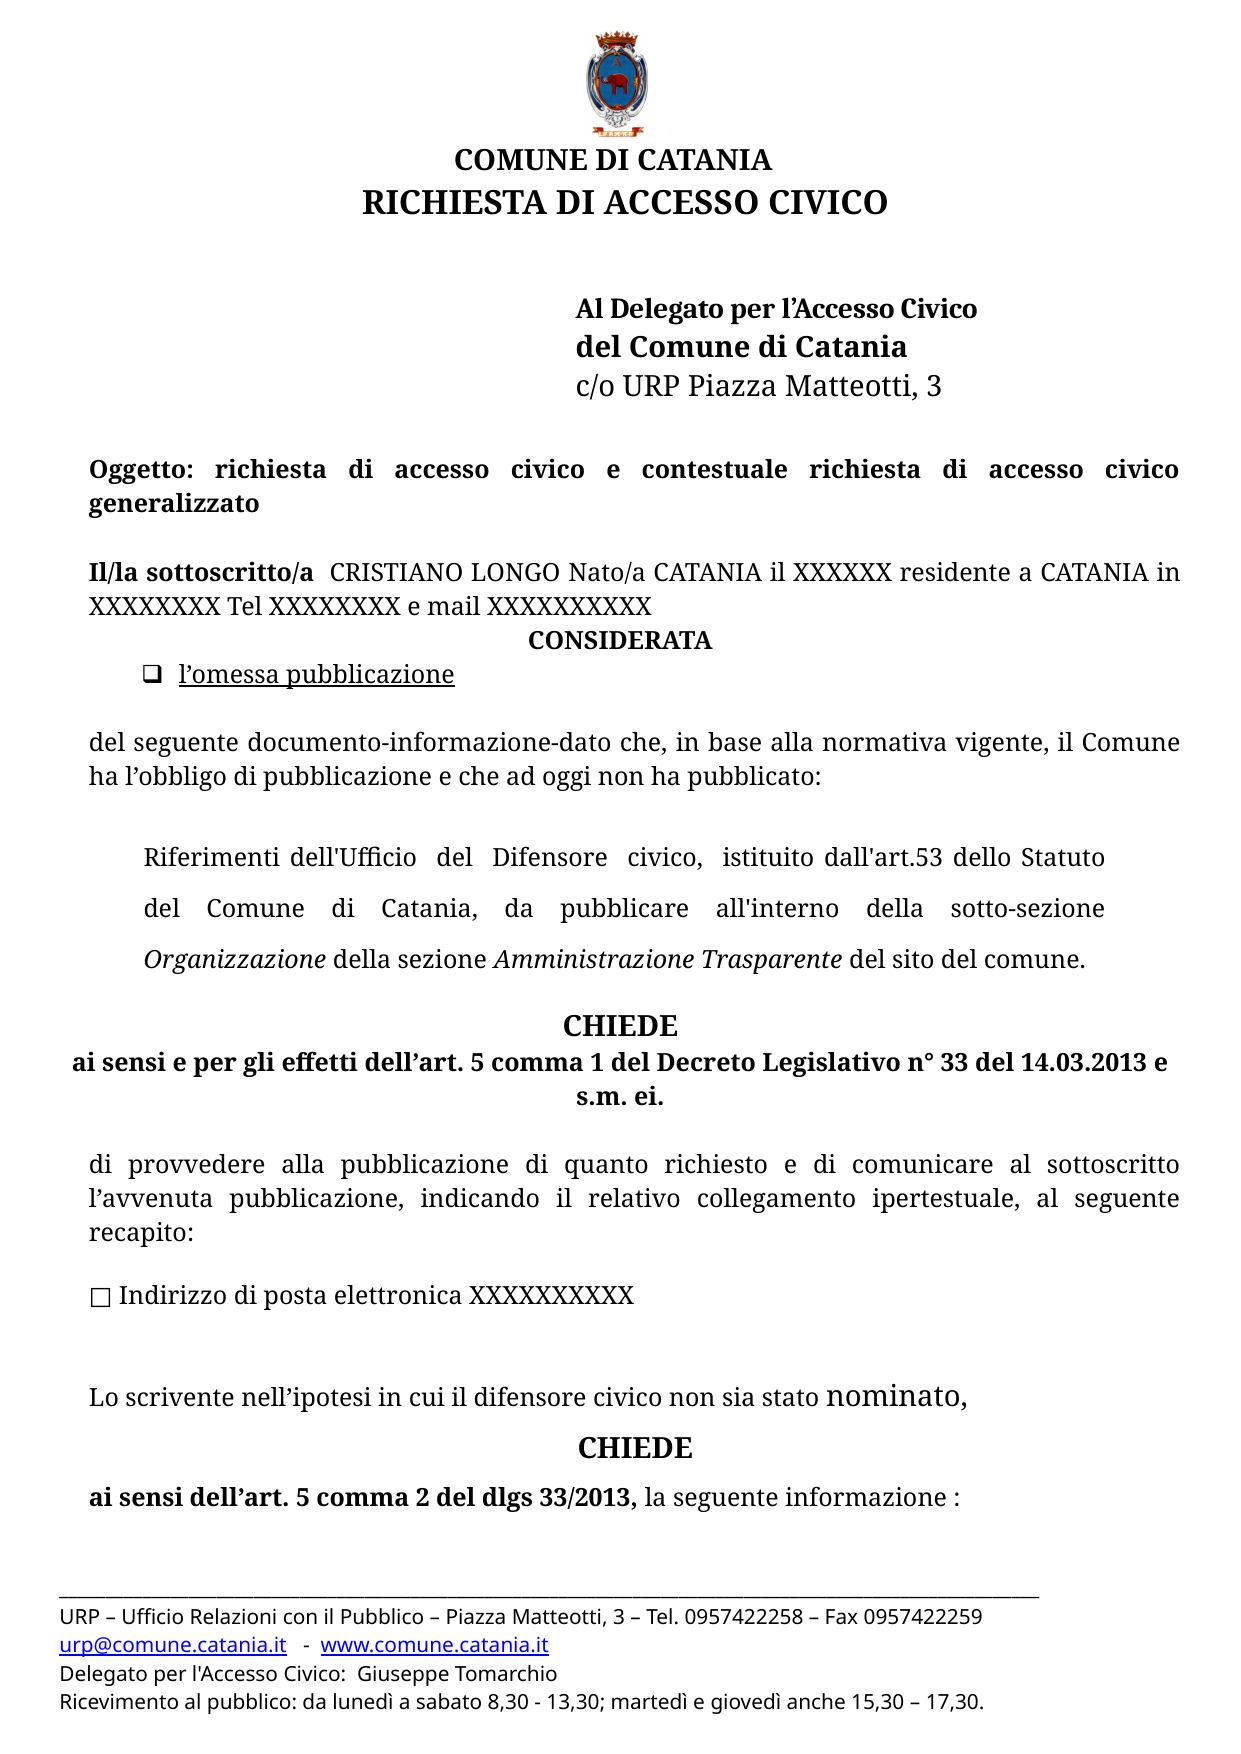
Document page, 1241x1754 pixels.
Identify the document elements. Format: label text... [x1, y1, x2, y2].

text ai sensi dell’art. 5 comma 2 del dlgs 33/2013, la seguente informazione : [89, 1479, 1181, 1514]
list l’omessa pubblicazione [141, 656, 1181, 690]
list COMUNE DI CATANIA [325, 139, 1181, 179]
text c/o URP Piazza Matteotti, 3 [501, 366, 1181, 405]
text Riferimenti dell'Ufficio del Difensore civico, istituito dall'art.53 dello Statuto del Comune di Catania, da pubblicare all'interno della sotto-sezione Organizzazione della sezione Amministrazione Trasparente del sito del comune. [143, 839, 1106, 975]
text del seguente documento-informazione-dato che, in base alla normativa vigente, il Comune ha l’obbligo di pubblicazione e che ad oggi non ha pubblicato: [89, 724, 1181, 793]
text ai sensi e per gli effetti dell’art. 5 comma 1 del Decreto Legislativo n° 33 del 14.03.2013 e s.m. ei. [59, 1044, 1181, 1113]
text CHIEDE [89, 1427, 1181, 1467]
list Al Delegato per l’Accesso Civico [575, 264, 1181, 326]
text Lo scrivente nell’ipotesi in cui il difensore civico non sia stato nominato, [89, 1375, 1181, 1415]
text Oggetto: richiesta di accesso civico e contestuale richiesta di accesso civico generalizzato [89, 452, 1181, 520]
picture [585, 29, 649, 138]
text di provvedere alla pubblicazione di quanto richiesto e di comunicare al sottoscritto l’avvenuta pubblicazione, indicando il relativo collegamento ipertestuale, al seguente recapito: □ Indirizzo di posta elettronica XXXXXXXXXX [89, 1147, 1181, 1312]
text del Comune di Catania [501, 326, 1181, 366]
text Il/la sottoscritto/a CRISTIANO LONGO Nato/a CATANIA il XXXXXX residente a CATANIA in XXXXXXXX Tel XXXXXXXX e mail XXXXXXXXXX [89, 554, 1181, 622]
text CHIEDE [59, 1005, 1181, 1044]
text RICHIESTA DI ACCESSO CIVICO [89, 179, 1181, 224]
text CONSIDERATA [59, 622, 1181, 656]
